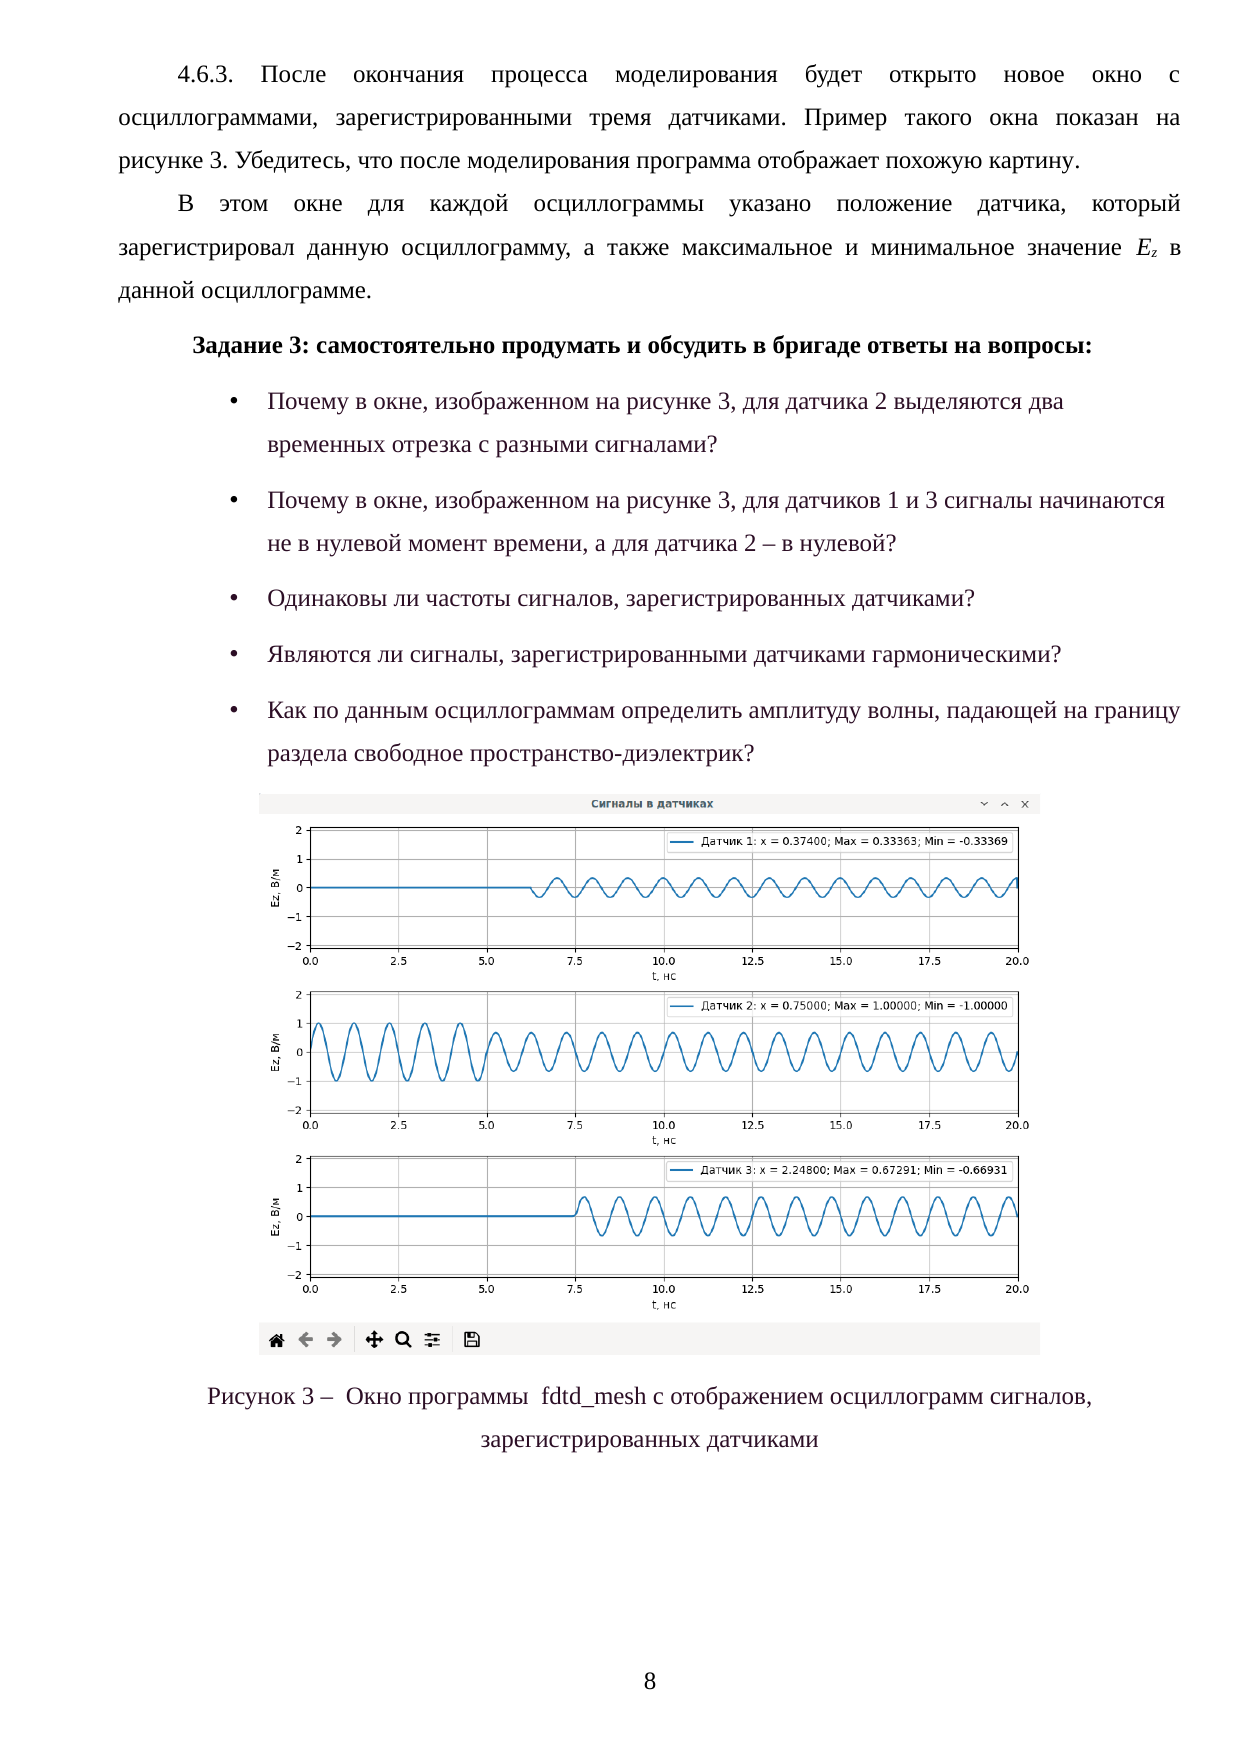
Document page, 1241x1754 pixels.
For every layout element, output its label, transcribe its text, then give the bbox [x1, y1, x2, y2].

list Как по данным осциллограммам определить амплитуду волны, падающей на границу раздела свободное пространство-диэлектрик? [229, 695, 1181, 767]
picture [259, 793, 1041, 1355]
list Почему в окне, изображенном на рисунке 3, для датчика 2 выделяются два временных отрезка с разными сигналами? [229, 386, 1181, 458]
text Задание 3: самостоятельно продумать и обсудить в бригаде ответы на вопросы: [118, 330, 1181, 359]
list Почему в окне, изображенном на рисунке 3, для датчиков 1 и 3 сигналы начинаются не в нулевой момент времени, а для датчика 2 – в нулевой? [229, 485, 1181, 557]
text 4.6.3. После окончания процесса моделирования будет открыто новое окно с осциллограммами, зарегистрированными тремя датчиками. Пример такого окна показан на рисунке 3. Убедитесь, что после моделирования программа отображает похожую картину. [118, 59, 1181, 174]
list Одинаковы ли частоты сигналов, зарегистрированных датчиками? [229, 583, 1181, 612]
text В этом окне для каждой осциллограммы указано положение датчика, который зарегистрировал данную осциллограмму, а также максимальное и минимальное значение Ez в данной осциллограмме. [118, 188, 1181, 303]
text Рисунок 3 – Окно программы fdtd_mesh с отображением осциллограмм сигналов, зарегистрированных датчиками [118, 1381, 1181, 1453]
list Являются ли сигналы, зарегистрированными датчиками гармоническими? [229, 639, 1181, 668]
